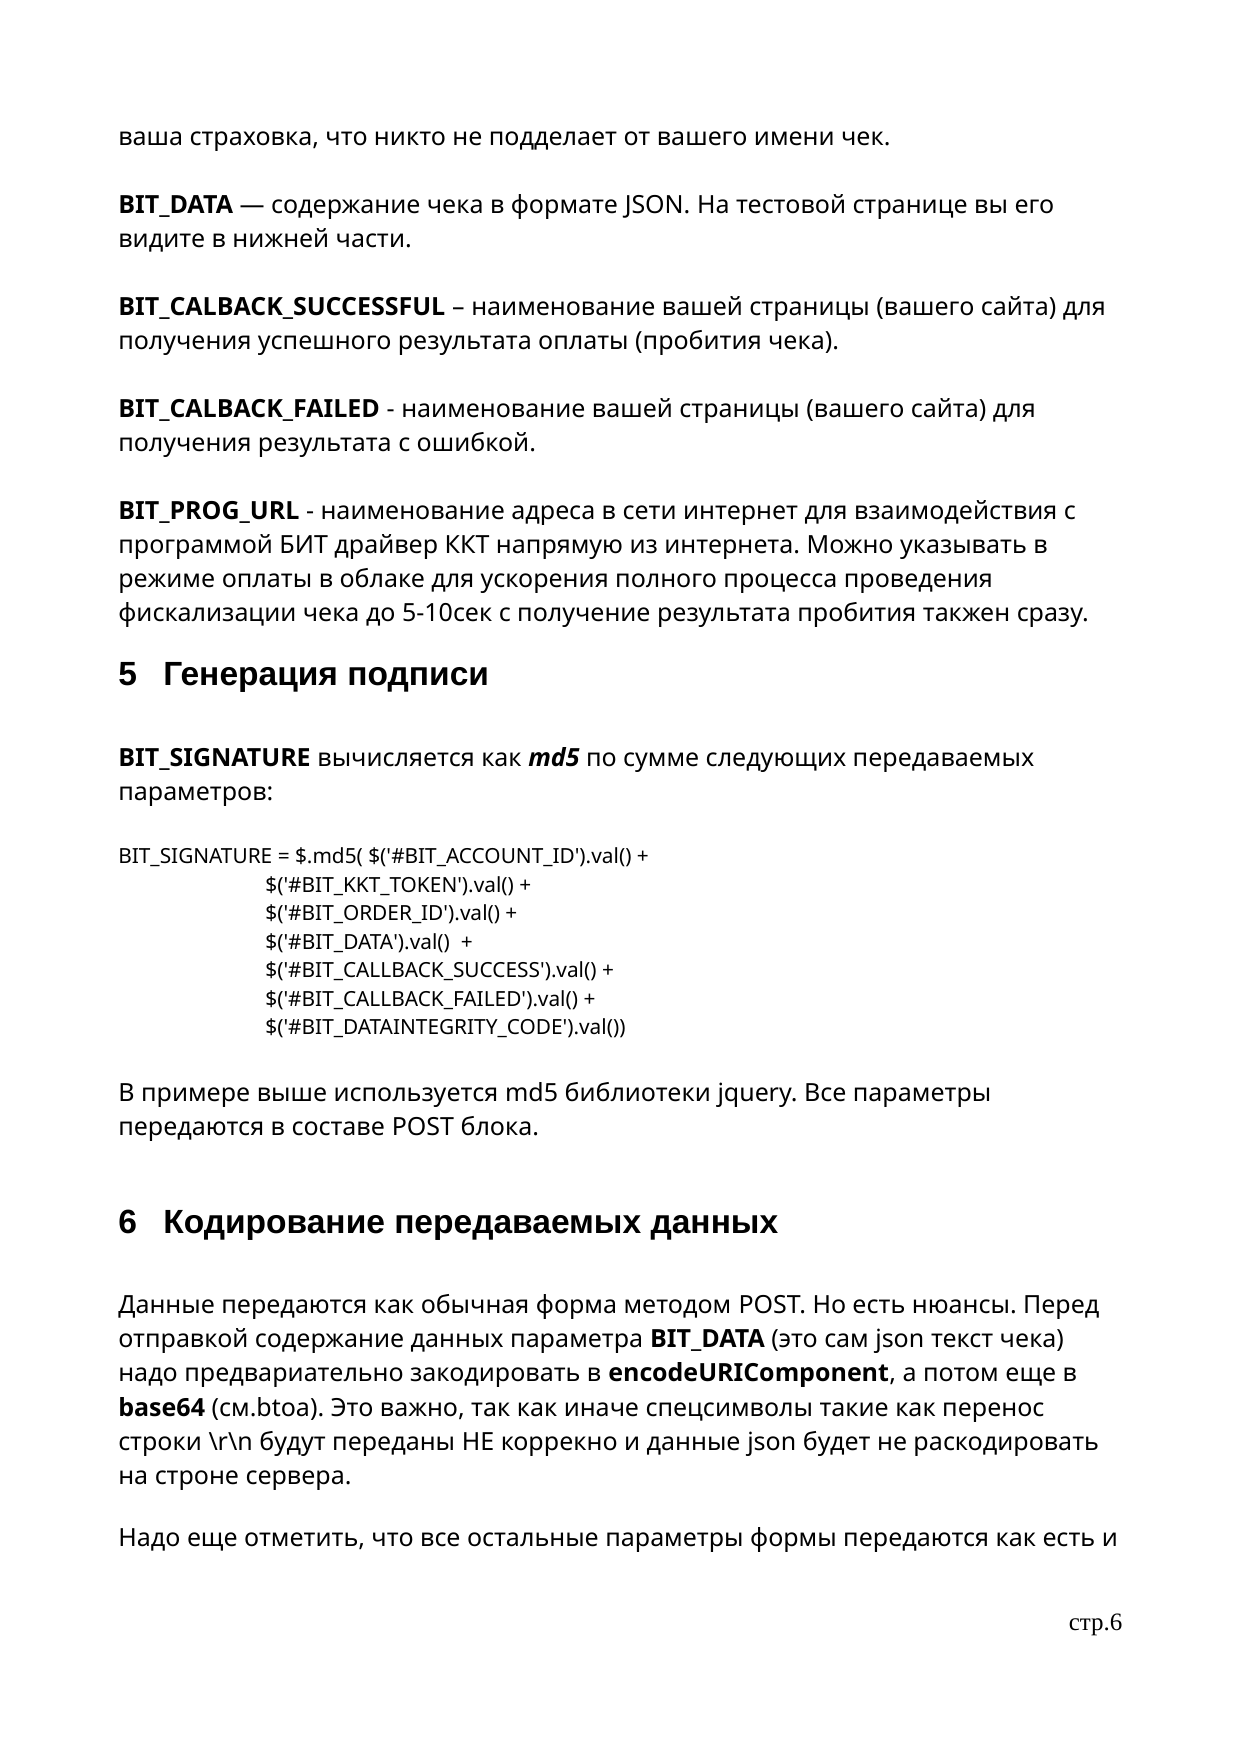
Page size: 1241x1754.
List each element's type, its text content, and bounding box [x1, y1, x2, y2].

text BIT_DATA — содержание чека в формате JSON. На тестовой странице вы его видите в нижней части. [118, 186, 1122, 254]
text $('#BIT_CALLBACK_SUCCESS').val() + [118, 955, 1122, 984]
text $('#BIT_DATAINTEGRITY_CODE').val()) [118, 1012, 1122, 1041]
text BIT_CALBACK_SUCCESSFUL – наименование вашей страницы (вашего сайта) для получения успешного результата оплаты (пробития чека). [118, 288, 1122, 357]
text $('#BIT_CALLBACK_FAILED').val() + [118, 984, 1122, 1012]
text $('#BIT_DATA').val() + [118, 927, 1122, 955]
subtitle Кодирование передаваемых данных [118, 1202, 1122, 1240]
text BIT_PROG_URL - наименование адреса в сети интернет для взаимодействия с программой БИТ драйвер ККТ напрямую из интернета. Можно указывать в режиме оплаты в облаке для ускорения полного процесса проведения фискализации чека до 5-10сек с получение результата пробития такжен сразу. [118, 493, 1122, 629]
text Данные передаются как обычная форма методом POST. Но есть нюансы. Перед отправкой содержание данных параметра BIT_DATA (это сам json текст чека) надо предвариательно закодировать в encodeURIComponent, а потом еще в base64 (см.btoa). Это важно, так как иначе спецсимволы такие как перенос строки \r\n будут переданы НЕ коррекно и данные json будет не раскодировать на строне сервера. [118, 1287, 1122, 1491]
text $('#BIT_KKT_TOKEN').val() + [118, 870, 1122, 898]
text В примере выше используется md5 библиотеки jquery. Все параметры передаются в составе POST блока. [118, 1074, 1122, 1143]
text ваша страховка, что никто не подделает от вашего имени чек. [118, 118, 1122, 152]
text BIT_CALBACK_FAILED - наименование вашей страницы (вашего сайта) для получения результата с ошибкой. [118, 391, 1122, 459]
subtitle Генерация подписи [118, 654, 1122, 693]
text Надо еще отметить, что все остальные параметры формы передаются как есть и [118, 1520, 1122, 1554]
text $('#BIT_ORDER_ID').val() + [118, 898, 1122, 927]
text BIT_SIGNATURE вычисляется как md5 по сумме следующих передаваемых параметров: [118, 739, 1122, 807]
text BIT_SIGNATURE = $.md5( $('#BIT_ACCOUNT_ID').val() + [118, 841, 1122, 870]
